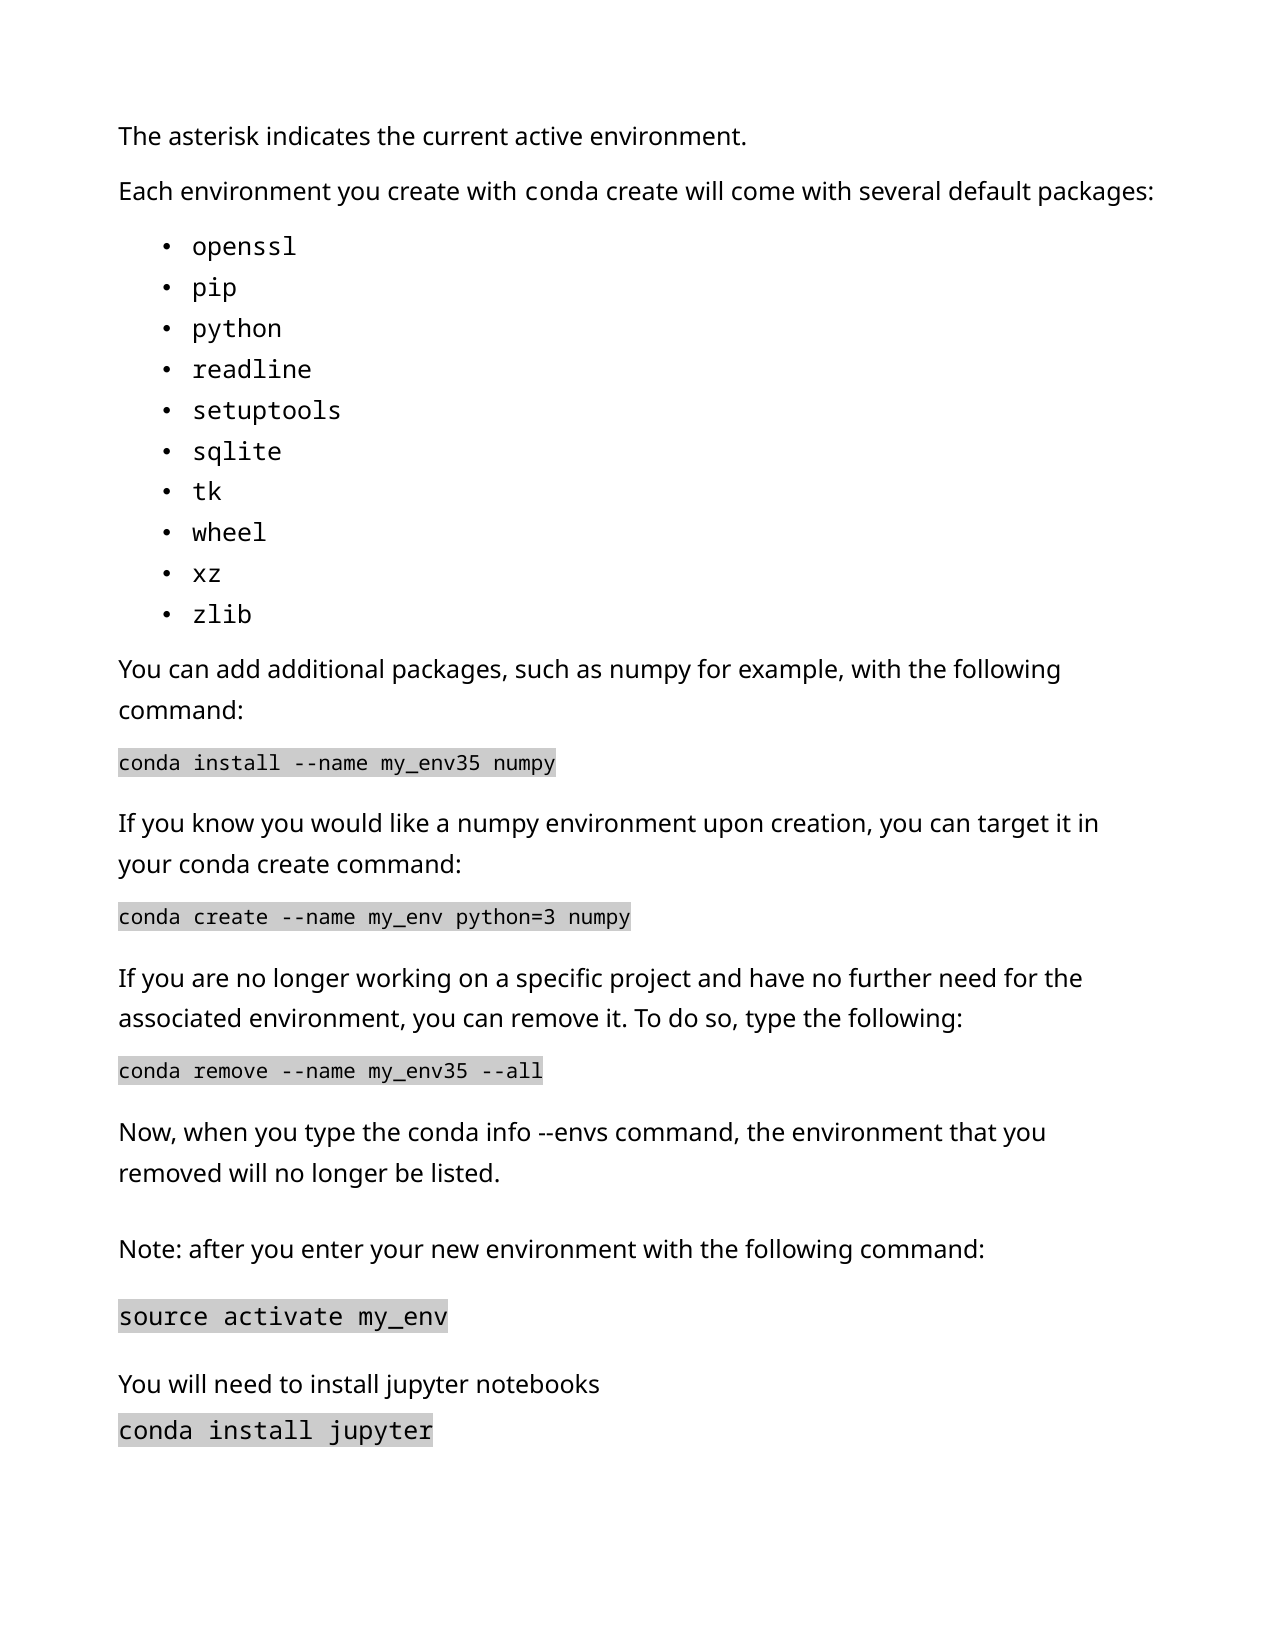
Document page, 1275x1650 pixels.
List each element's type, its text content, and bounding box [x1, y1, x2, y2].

text If you are no longer working on a specific project and have no further need for the associated environment, you can remove it. To do so, type the following: [118, 960, 1157, 1035]
list setuptools [162, 392, 1157, 426]
list xz [162, 556, 1157, 590]
list sqlite [162, 433, 1157, 467]
text conda install --name my_env35 numpy [118, 748, 1157, 777]
text conda install jupyter [118, 1413, 1157, 1447]
list readline [162, 351, 1157, 386]
list zlib [162, 596, 1157, 631]
subtitle source activate my_env [118, 1299, 1157, 1333]
list tk [162, 474, 1157, 508]
list wheel [162, 515, 1157, 549]
text conda remove --name my_env35 --all [118, 1056, 1157, 1085]
text Now, when you type the conda info --envs command, the environment that you removed will no longer be listed. [118, 1114, 1157, 1189]
list pip [162, 270, 1157, 304]
text Each environment you create with conda create will come with several default packages: [118, 173, 1157, 208]
text You can add additional packages, such as numpy for example, with the following command: [118, 652, 1157, 727]
list openssl [162, 229, 1157, 263]
text If you know you would like a numpy environment upon creation, you can target it in your conda create command: [118, 806, 1157, 881]
text The asterisk indicates the current active environment. [118, 118, 1157, 152]
text conda create --name my_env python=3 numpy [118, 902, 1157, 931]
subtitle You will need to install jupyter notebooks [118, 1366, 1157, 1400]
list python [162, 311, 1157, 345]
subtitle Note: after you enter your new environment with the following command: [118, 1231, 1157, 1266]
